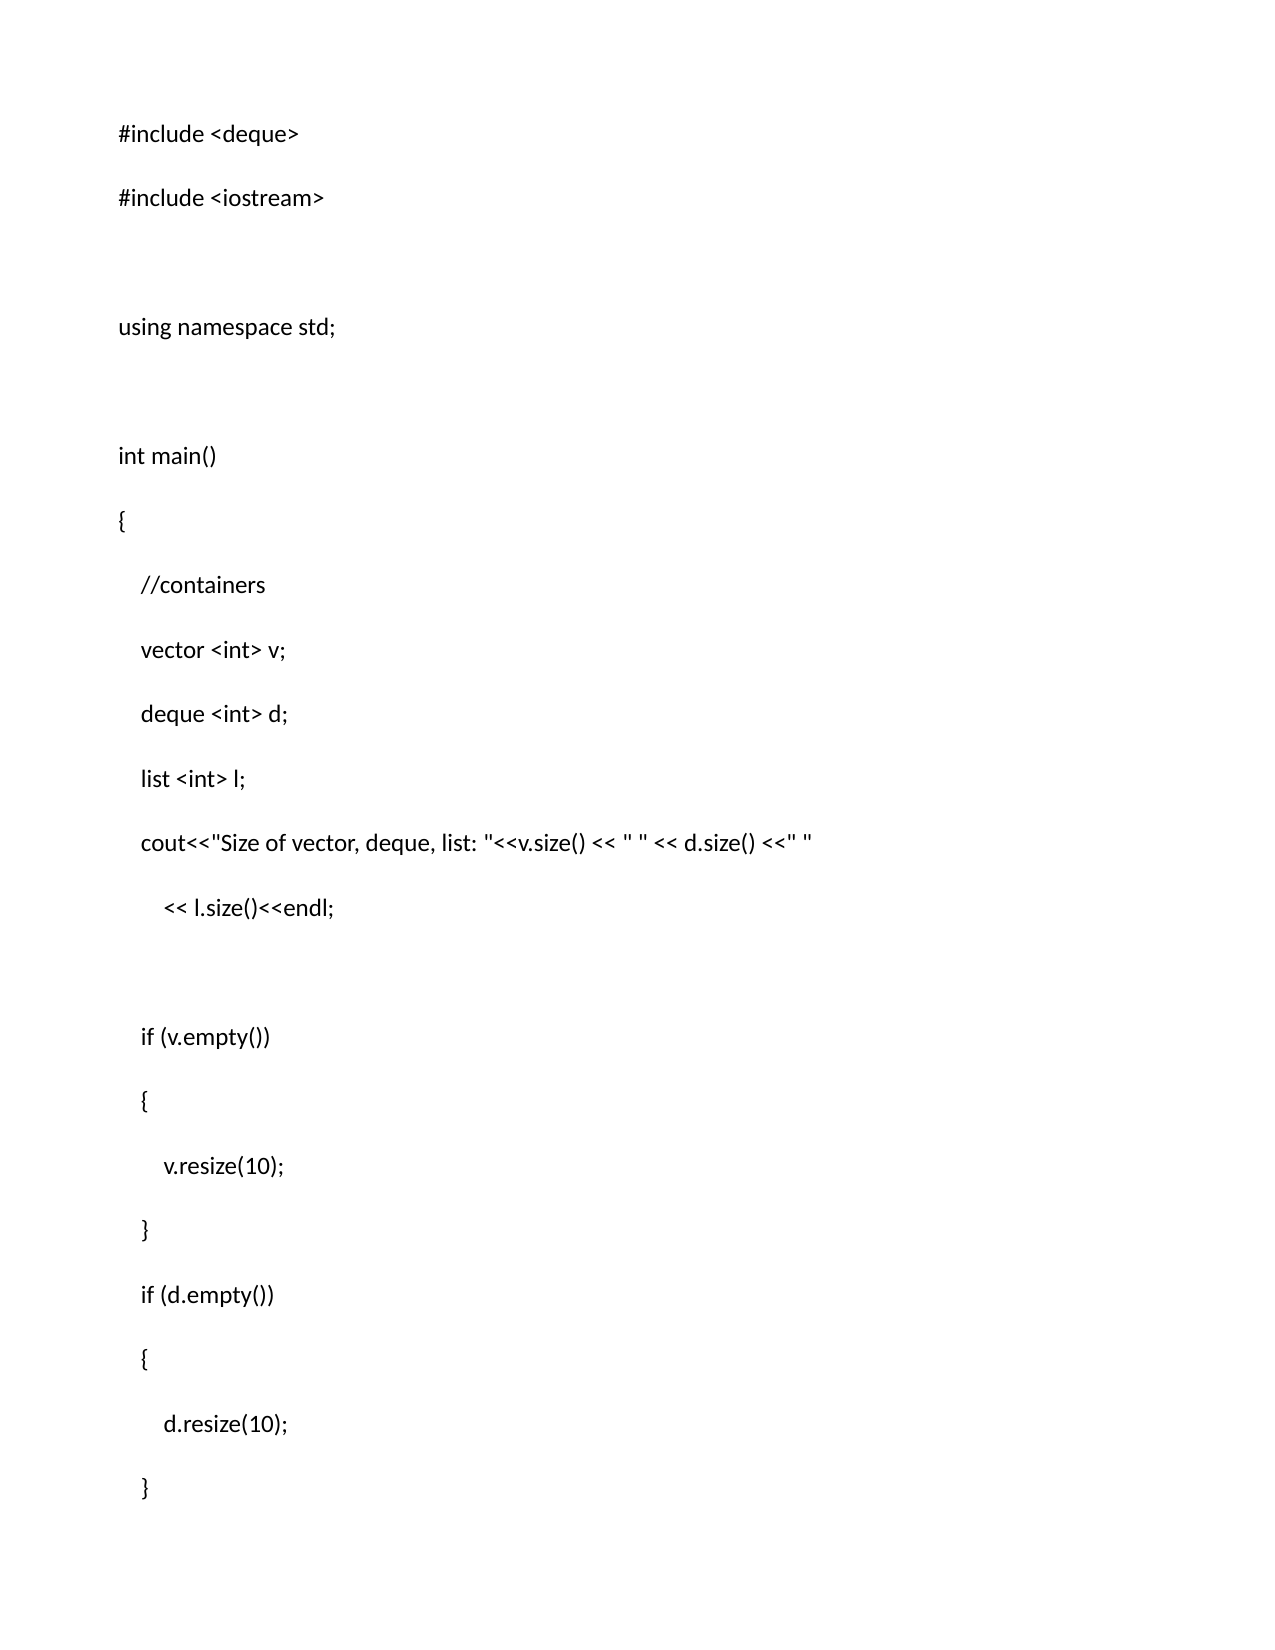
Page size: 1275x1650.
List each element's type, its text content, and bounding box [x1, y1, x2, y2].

text cout<<"Size of vector, deque, list: "<<v.size() << " " << d.size() <<" " [118, 827, 1157, 858]
text d.resize(10); [118, 1408, 1157, 1438]
text } [118, 1214, 1157, 1245]
text vector <int> v; [118, 634, 1157, 664]
text //containers [118, 569, 1157, 600]
text } [118, 1472, 1157, 1503]
text int main() [118, 441, 1157, 471]
text if (d.empty()) [118, 1279, 1157, 1309]
text #include <iostream> [118, 183, 1157, 213]
text { [118, 505, 1157, 536]
text v.resize(10); [118, 1150, 1157, 1180]
text using namespace std; [118, 312, 1157, 342]
text { [118, 1085, 1157, 1116]
text deque <int> d; [118, 698, 1157, 729]
text #include <deque> [118, 118, 1157, 149]
text if (v.empty()) [118, 1021, 1157, 1051]
text << l.size()<<endl; [118, 892, 1157, 922]
text { [118, 1343, 1157, 1374]
text list <int> l; [118, 763, 1157, 793]
